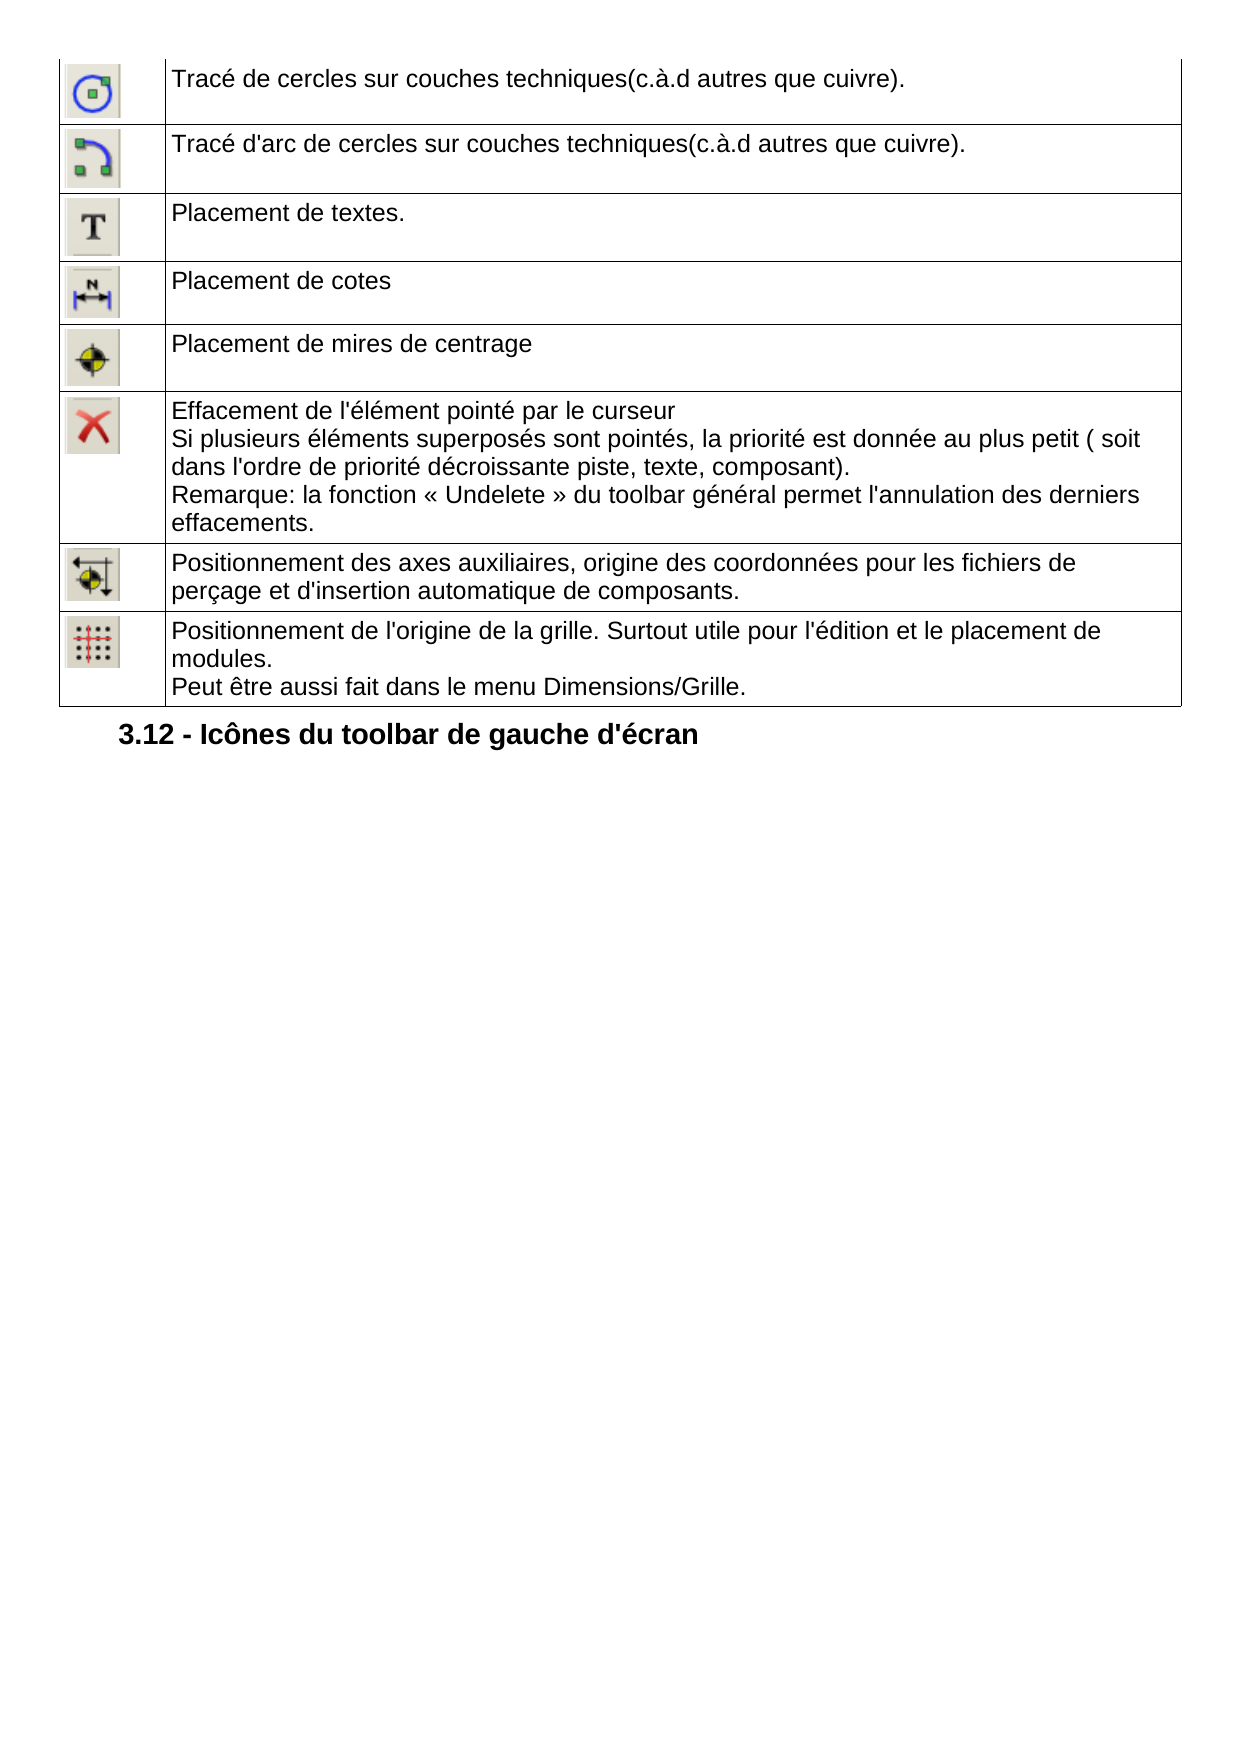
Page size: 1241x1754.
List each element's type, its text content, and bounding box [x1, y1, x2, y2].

table_cell Placement de mires de centrage [166, 325, 1181, 391]
table_cell Placement de textes. [166, 194, 1181, 261]
table_cell [60, 325, 165, 391]
picture [64, 397, 120, 454]
table_cell [60, 262, 165, 324]
table_cell [60, 612, 165, 706]
table_cell Tracé de cercles sur couches techniques(c.à.d autres que cuivre). [166, 59, 1181, 124]
table_cell [60, 194, 165, 261]
picture [64, 548, 120, 601]
picture [64, 129, 122, 188]
picture [64, 616, 120, 668]
table_cell Placement de cotes [166, 262, 1181, 324]
table_cell Positionnement des axes auxiliaires, origine des coordonnées pour les fichiers de perçage et d'insertion automatique de composants. [166, 544, 1181, 611]
picture [64, 266, 120, 318]
table_cell Positionnement de l'origine de la grille. Surtout utile pour l'édition et le placement de modules. Peut être aussi fait dans le menu Dimensions/Grille. [166, 612, 1181, 706]
picture [64, 64, 122, 118]
table_cell Effacement de l'élément pointé par le curseur Si plusieurs éléments superposés sont pointés, la priorité est donnée au plus petit ( soit dans l'ordre de priorité décroissante piste, texte, composant). Remarque: la fonction « Undelete » du toolbar général permet l'annulation des derniers effacements. [166, 392, 1181, 543]
table_cell [60, 544, 165, 611]
picture [64, 198, 120, 256]
table_cell [60, 125, 165, 193]
table_cell [60, 392, 165, 543]
table_cell Tracé d'arc de cercles sur couches techniques(c.à.d autres que cuivre). [166, 125, 1181, 193]
table_cell [60, 59, 165, 124]
subtitle Icônes du toolbar de gauche d'écran [118, 718, 1181, 751]
picture [64, 329, 120, 386]
